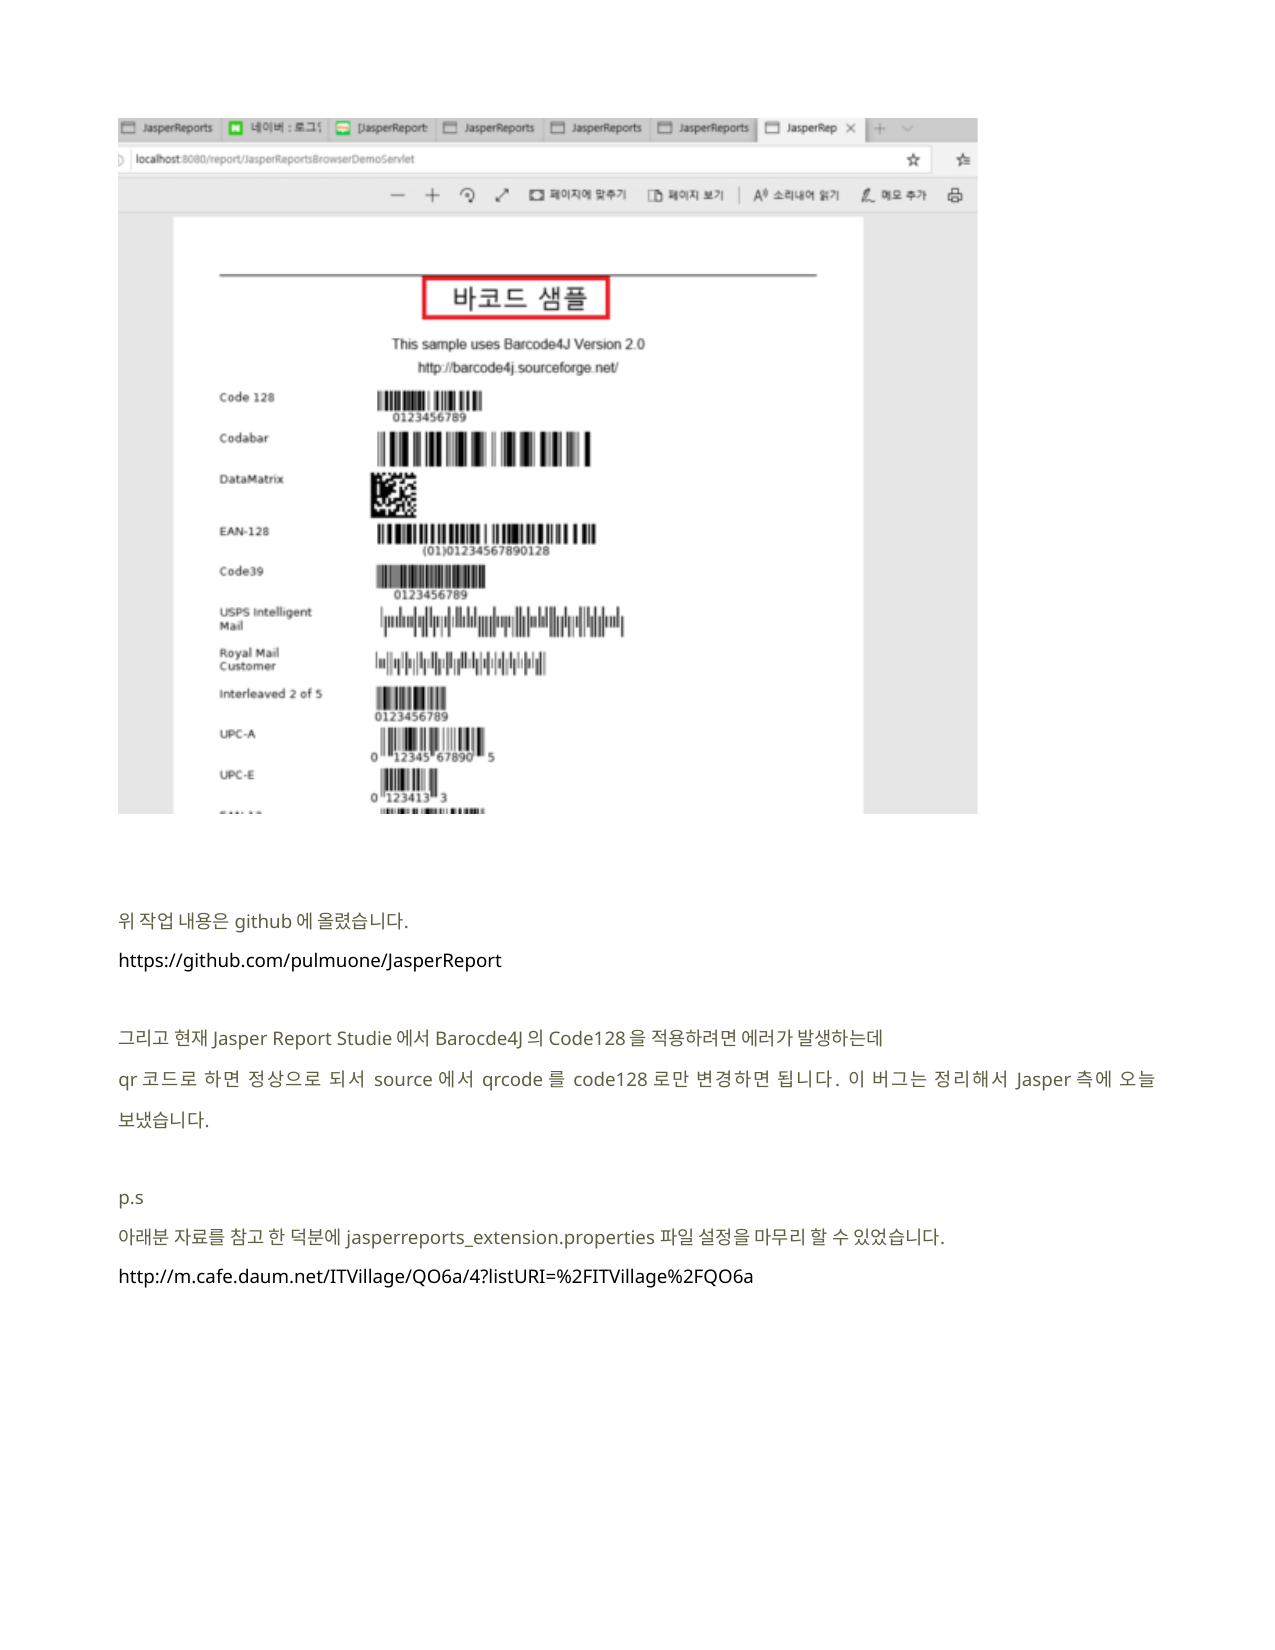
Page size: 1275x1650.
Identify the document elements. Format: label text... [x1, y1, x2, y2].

text https://github.com/pulmuone/JasperReport [118, 948, 1157, 973]
text 그리고 현재 Jasper Report Studie에서 Barocde4J의 Code128을 적용하려면 에러가 발생하는데 [118, 1024, 1157, 1051]
text http://m.cafe.daum.net/ITVillage/QO6a/4?listURI=%2FITVillage%2FQO6a [118, 1263, 1157, 1289]
picture [118, 118, 978, 814]
text qr코드로 하면 정상으로 되서 source에서 qrcode를 code128로만 변경하면 됩니다. 이 버그는 정리해서 Jasper측에 오늘 보냈습니다. [118, 1065, 1157, 1133]
text p.s [118, 1184, 1157, 1210]
text 위 작업 내용은 github에 올렸습니다. [118, 907, 1157, 934]
text 아래분 자료를 참고 한 덕분에 jasperreports_extension.properties 파일 설정을 마무리 할 수 있었습니다. [118, 1223, 1157, 1250]
